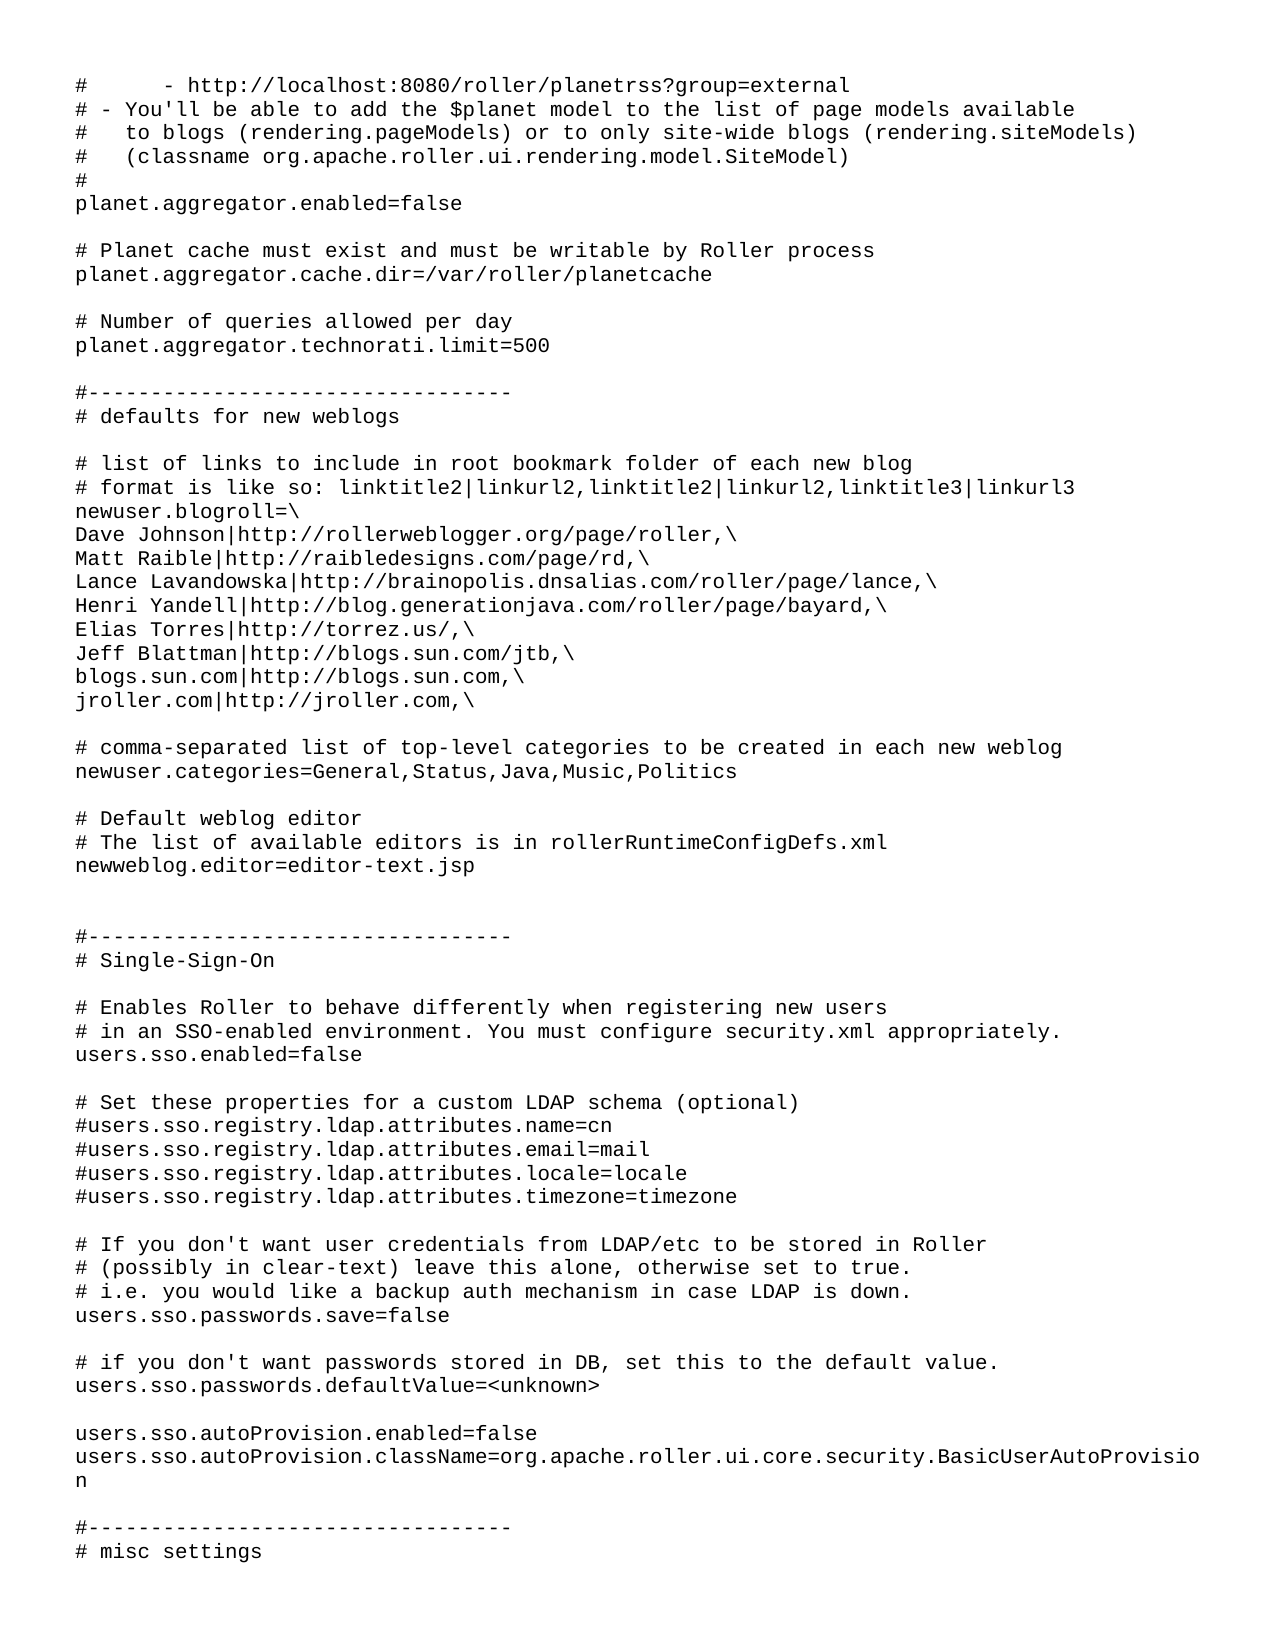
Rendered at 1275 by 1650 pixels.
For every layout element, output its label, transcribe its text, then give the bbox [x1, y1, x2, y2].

text users.sso.autoProvision.className=org.apache.roller.ui.core.security.BasicUserAutoProvision [75, 1446, 1200, 1494]
text # list of links to include in root bookmark folder of each new blog [75, 453, 1200, 477]
text # misc settings [75, 1541, 1200, 1565]
text Matt Raible|http://raibledesigns.com/page/rd,\ [75, 548, 1200, 572]
text planet.aggregator.cache.dir=/var/roller/planetcache [75, 264, 1200, 288]
text Jeff Blattman|http://blogs.sun.com/jtb,\ [75, 642, 1200, 666]
text #users.sso.registry.ldap.attributes.timezone=timezone [75, 1186, 1200, 1210]
text # Default weblog editor [75, 808, 1200, 832]
text #---------------------------------- [75, 1517, 1200, 1541]
text # - http://localhost:8080/roller/planetrss?group=external [75, 75, 1200, 99]
text # Set these properties for a custom LDAP schema (optional) [75, 1092, 1200, 1115]
text # If you don't want user credentials from LDAP/etc to be stored in Roller [75, 1234, 1200, 1257]
text planet.aggregator.technorati.limit=500 [75, 335, 1200, 359]
text #users.sso.registry.ldap.attributes.email=mail [75, 1139, 1200, 1163]
text # (classname org.apache.roller.ui.rendering.model.SiteModel) [75, 146, 1200, 169]
text #users.sso.registry.ldap.attributes.name=cn [75, 1115, 1200, 1139]
text #users.sso.registry.ldap.attributes.locale=locale [75, 1163, 1200, 1186]
text users.sso.autoProvision.enabled=false [75, 1423, 1200, 1446]
text # Planet cache must exist and must be writable by Roller process [75, 241, 1200, 264]
text newweblog.editor=editor-text.jsp [75, 855, 1200, 879]
text newuser.categories=General,Status,Java,Music,Politics [75, 761, 1200, 784]
text jroller.com|http://jroller.com,\ [75, 690, 1200, 713]
text # Number of queries allowed per day [75, 311, 1200, 335]
text # The list of available editors is in rollerRuntimeConfigDefs.xml [75, 832, 1200, 855]
text users.sso.enabled=false [75, 1044, 1200, 1068]
text blogs.sun.com|http://blogs.sun.com,\ [75, 666, 1200, 690]
text # in an SSO-enabled environment. You must configure security.xml appropriately. [75, 1021, 1200, 1044]
text planet.aggregator.enabled=false [75, 193, 1200, 217]
text # format is like so: linktitle2|linkurl2,linktitle2|linkurl2,linktitle3|linkurl3 [75, 477, 1200, 501]
text Lance Lavandowska|http://brainopolis.dnsalias.com/roller/page/lance,\ [75, 572, 1200, 595]
text # [75, 169, 1200, 193]
text Henri Yandell|http://blog.generationjava.com/roller/page/bayard,\ [75, 595, 1200, 619]
text # (possibly in clear-text) leave this alone, otherwise set to true. [75, 1257, 1200, 1281]
text Elias Torres|http://torrez.us/,\ [75, 619, 1200, 642]
text # defaults for new weblogs [75, 406, 1200, 430]
text #---------------------------------- [75, 926, 1200, 950]
text # - You'll be able to add the $planet model to the list of page models available [75, 99, 1200, 122]
text # comma-separated list of top-level categories to be created in each new weblog [75, 737, 1200, 761]
text #---------------------------------- [75, 382, 1200, 406]
text # to blogs (rendering.pageModels) or to only site-wide blogs (rendering.siteModels) [75, 122, 1200, 146]
text users.sso.passwords.save=false [75, 1304, 1200, 1328]
text users.sso.passwords.defaultValue=<unknown> [75, 1376, 1200, 1399]
text # i.e. you would like a backup auth mechanism in case LDAP is down. [75, 1281, 1200, 1304]
text Dave Johnson|http://rollerweblogger.org/page/roller,\ [75, 524, 1200, 548]
text # Enables Roller to behave differently when registering new users [75, 997, 1200, 1021]
text # Single-Sign-On [75, 950, 1200, 973]
text # if you don't want passwords stored in DB, set this to the default value. [75, 1352, 1200, 1376]
text newuser.blogroll=\ [75, 501, 1200, 524]
